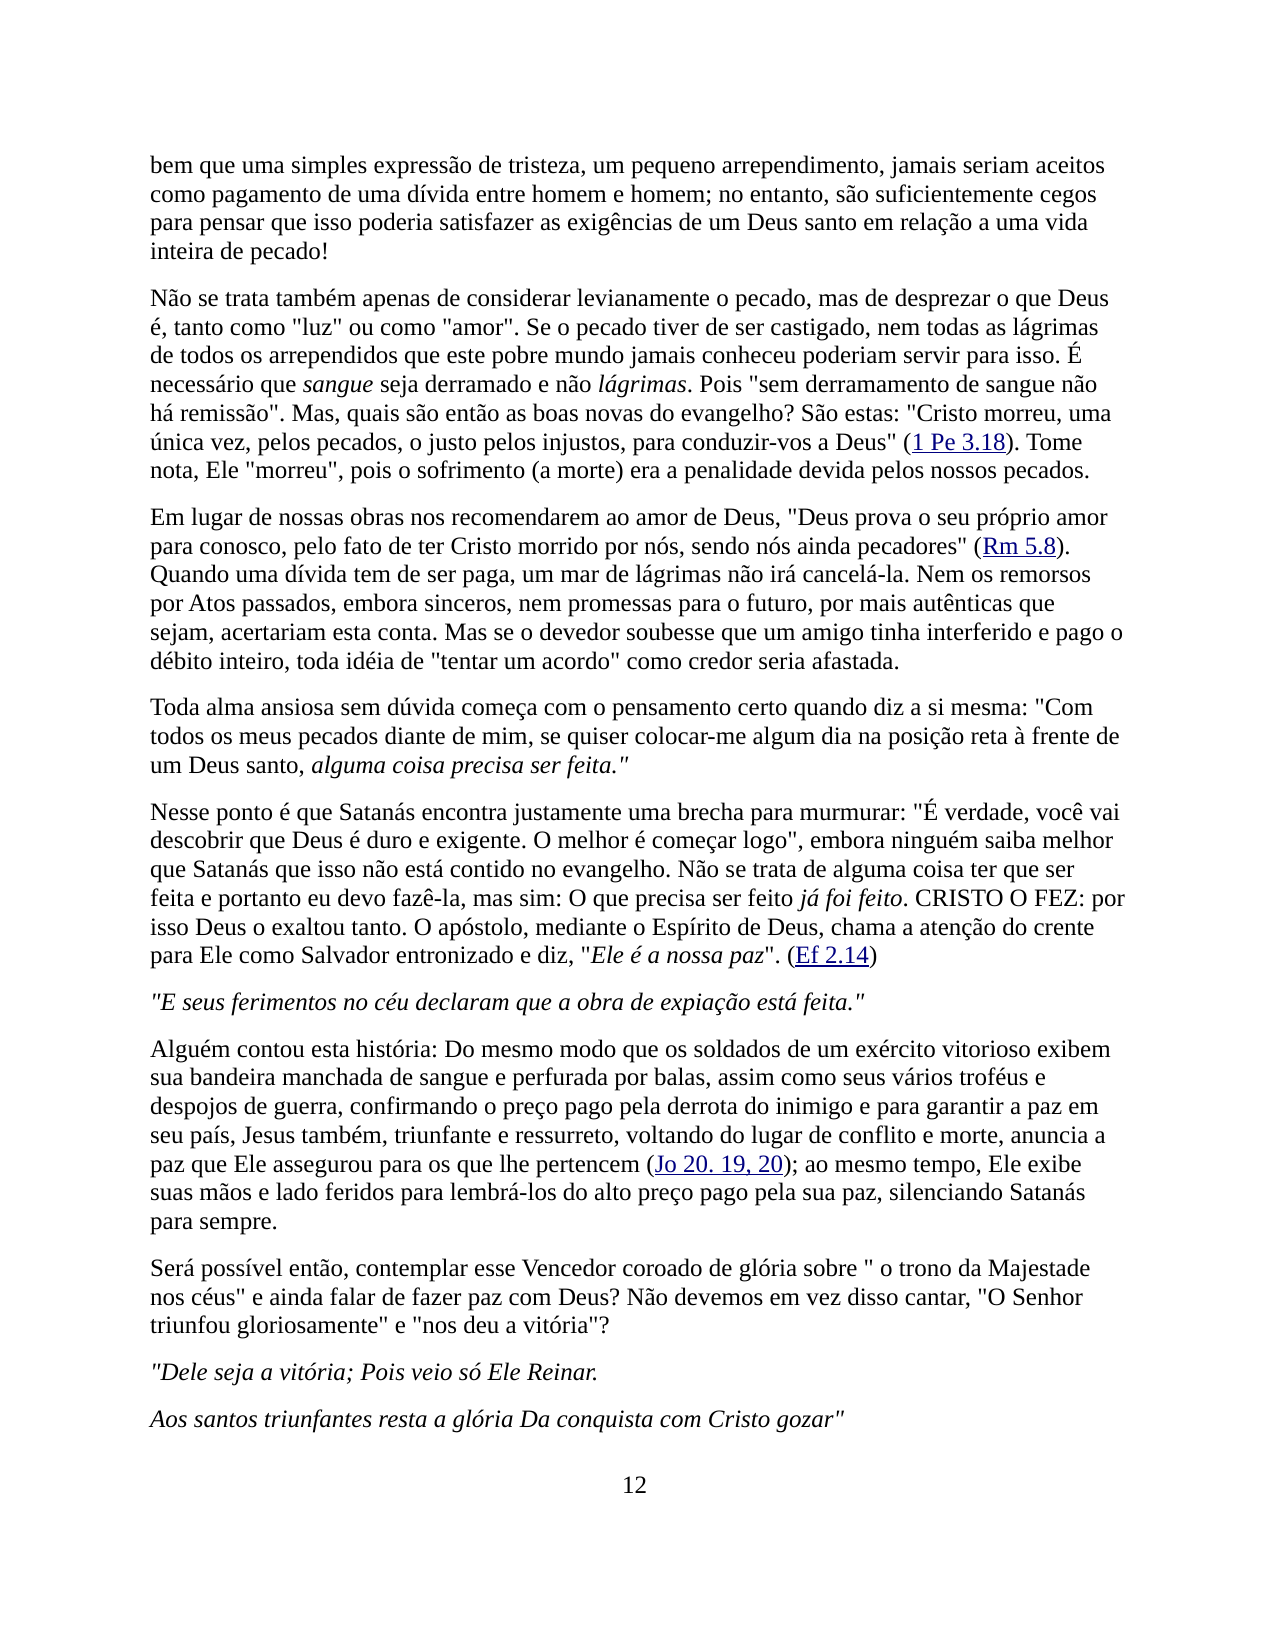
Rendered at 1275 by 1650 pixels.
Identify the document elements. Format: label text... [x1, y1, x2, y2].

text Será possível então, contemplar esse Vencedor coroado de glória sobre " o trono da Majestade nos céus" e ainda falar de fazer paz com Deus? Não devemos em vez disso cantar, "O Senhor triunfou gloriosamente" e "nos deu a vitória"? [150, 1253, 1125, 1339]
text Aos santos triunfantes resta a glória Da conquista com Cristo gozar" [150, 1404, 1125, 1432]
text Toda alma ansiosa sem dúvida começa com o pensamento certo quando diz a si mesma: "Com todos os meus pecados diante de mim, se quiser colocar-me algum dia na posição reta à frente de um Deus santo, alguma coisa precisa ser feita." [150, 692, 1125, 779]
text Não se trata também apenas de considerar levianamente o pecado, mas de desprezar o que Deus é, tanto como "luz" ou como "amor". Se o pecado tiver de ser castigado, nem todas as lágrimas de todos os arrependidos que este pobre mundo jamais conheceu poderiam servir para isso. É necessário que sangue seja derramado e não lágrimas. Pois "sem derramamento de sangue não há remissão". Mas, quais são então as boas novas do evangelho? São estas: "Cristo morreu, uma única vez, pelos pecados, o justo pelos injustos, para conduzir-vos a Deus" (1 Pe 3.18). Tome nota, Ele "morreu", pois o sofrimento (a morte) era a penalidade devida pelos nossos pecados. [150, 283, 1125, 484]
text "E seus ferimentos no céu declaram que a obra de expiação está feita." [150, 987, 1125, 1016]
text "Dele seja a vitória; Pois veio só Ele Reinar. [150, 1357, 1125, 1386]
text bem que uma simples expressão de tristeza, um pequeno arrependimento, jamais seriam aceitos como pagamento de uma dívida entre homem e homem; no entanto, são suficientemente cegos para pensar que isso poderia satisfazer as exigências de um Deus santo em relação a uma vida inteira de pecado! [150, 150, 1125, 265]
text Nesse ponto é que Satanás encontra justamente uma brecha para murmurar: "É verdade, você vai descobrir que Deus é duro e exigente. O melhor é começar logo", embora ninguém saiba melhor que Satanás que isso não está contido no evangelho. Não se trata de alguma coisa ter que ser feita e portanto eu devo fazê-la, mas sim: O que precisa ser feito já foi feito. CRISTO O FEZ: por isso Deus o exaltou tanto. O apóstolo, mediante o Espírito de Deus, chama a atenção do crente para Ele como Salvador entronizado e diz, "Ele é a nossa paz". (Ef 2.14) [150, 797, 1125, 969]
text Alguém contou esta história: Do mesmo modo que os soldados de um exército vitorioso exibem sua bandeira manchada de sangue e perfurada por balas, assim como seus vários troféus e despojos de guerra, confirmando o preço pago pela derrota do inimigo e para garantir a paz em seu país, Jesus também, triunfante e ressurreto, voltando do lugar de conflito e morte, anuncia a paz que Ele assegurou para os que lhe pertencem (Jo 20. 19, 20); ao mesmo tempo, Ele exibe suas mãos e lado feridos para lembrá-los do alto preço pago pela sua paz, silenciando Satanás para sempre. [150, 1034, 1125, 1235]
text Em lugar de nossas obras nos recomendarem ao amor de Deus, "Deus prova o seu próprio amor para conosco, pelo fato de ter Cristo morrido por nós, sendo nós ainda pecadores" (Rm 5.8). Quando uma dívida tem de ser paga, um mar de lágrimas não irá cancelá-la. Nem os remorsos por Atos passados, embora sinceros, nem promessas para o futuro, por mais autênticas que sejam, acertariam esta conta. Mas se o devedor soubesse que um amigo tinha interferido e pago o débito inteiro, toda idéia de "tentar um acordo" como credor seria afastada. [150, 502, 1125, 674]
